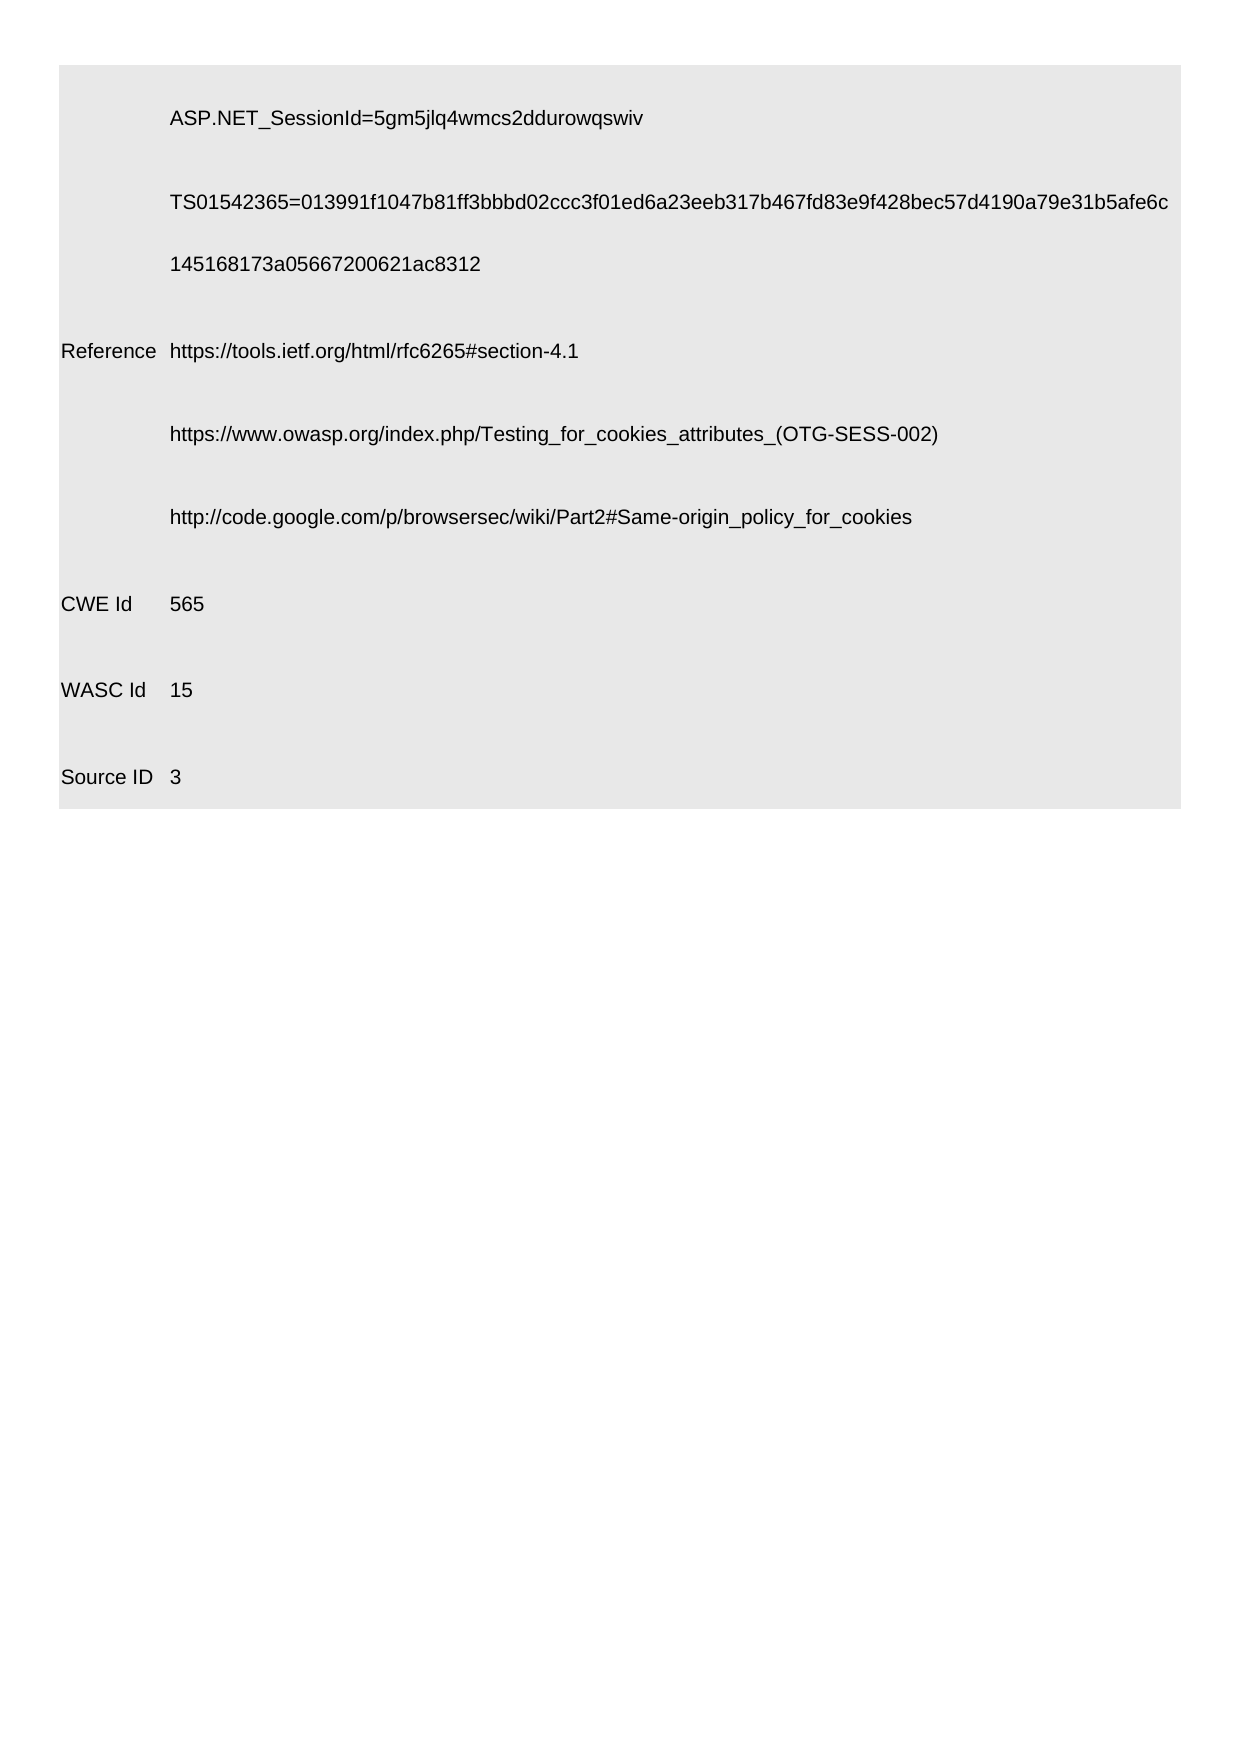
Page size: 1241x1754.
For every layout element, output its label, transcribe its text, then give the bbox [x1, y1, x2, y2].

table_cell https://tools.ietf.org/html/rfc6265#section-4.1 https://www.owasp.org/index.php/Testing_for_cookies_attributes_(OTG-SESS-002) http://code.google.com/p/browsersec/wiki/Part2#Same-origin_policy_for_cookies [168, 297, 1181, 550]
table_cell CWE Id [59, 550, 168, 636]
table_cell 15 [168, 636, 1181, 723]
table_cell Source ID [59, 723, 168, 809]
table_cell 565 [168, 550, 1181, 636]
table_cell ASP.NET_SessionId=5gm5jlq4wmcs2ddurowqswiv TS01542365=013991f1047b81ff3bbbd02ccc3f01ed6a23eeb317b467fd83e9f428bec57d4190a79e31b5afe6c145168173a05667200621ac8312 [168, 65, 1181, 297]
table_cell 3 [168, 723, 1181, 809]
table_cell Reference [59, 297, 168, 550]
table_cell WASC Id [59, 636, 168, 723]
table_cell [59, 65, 168, 297]
